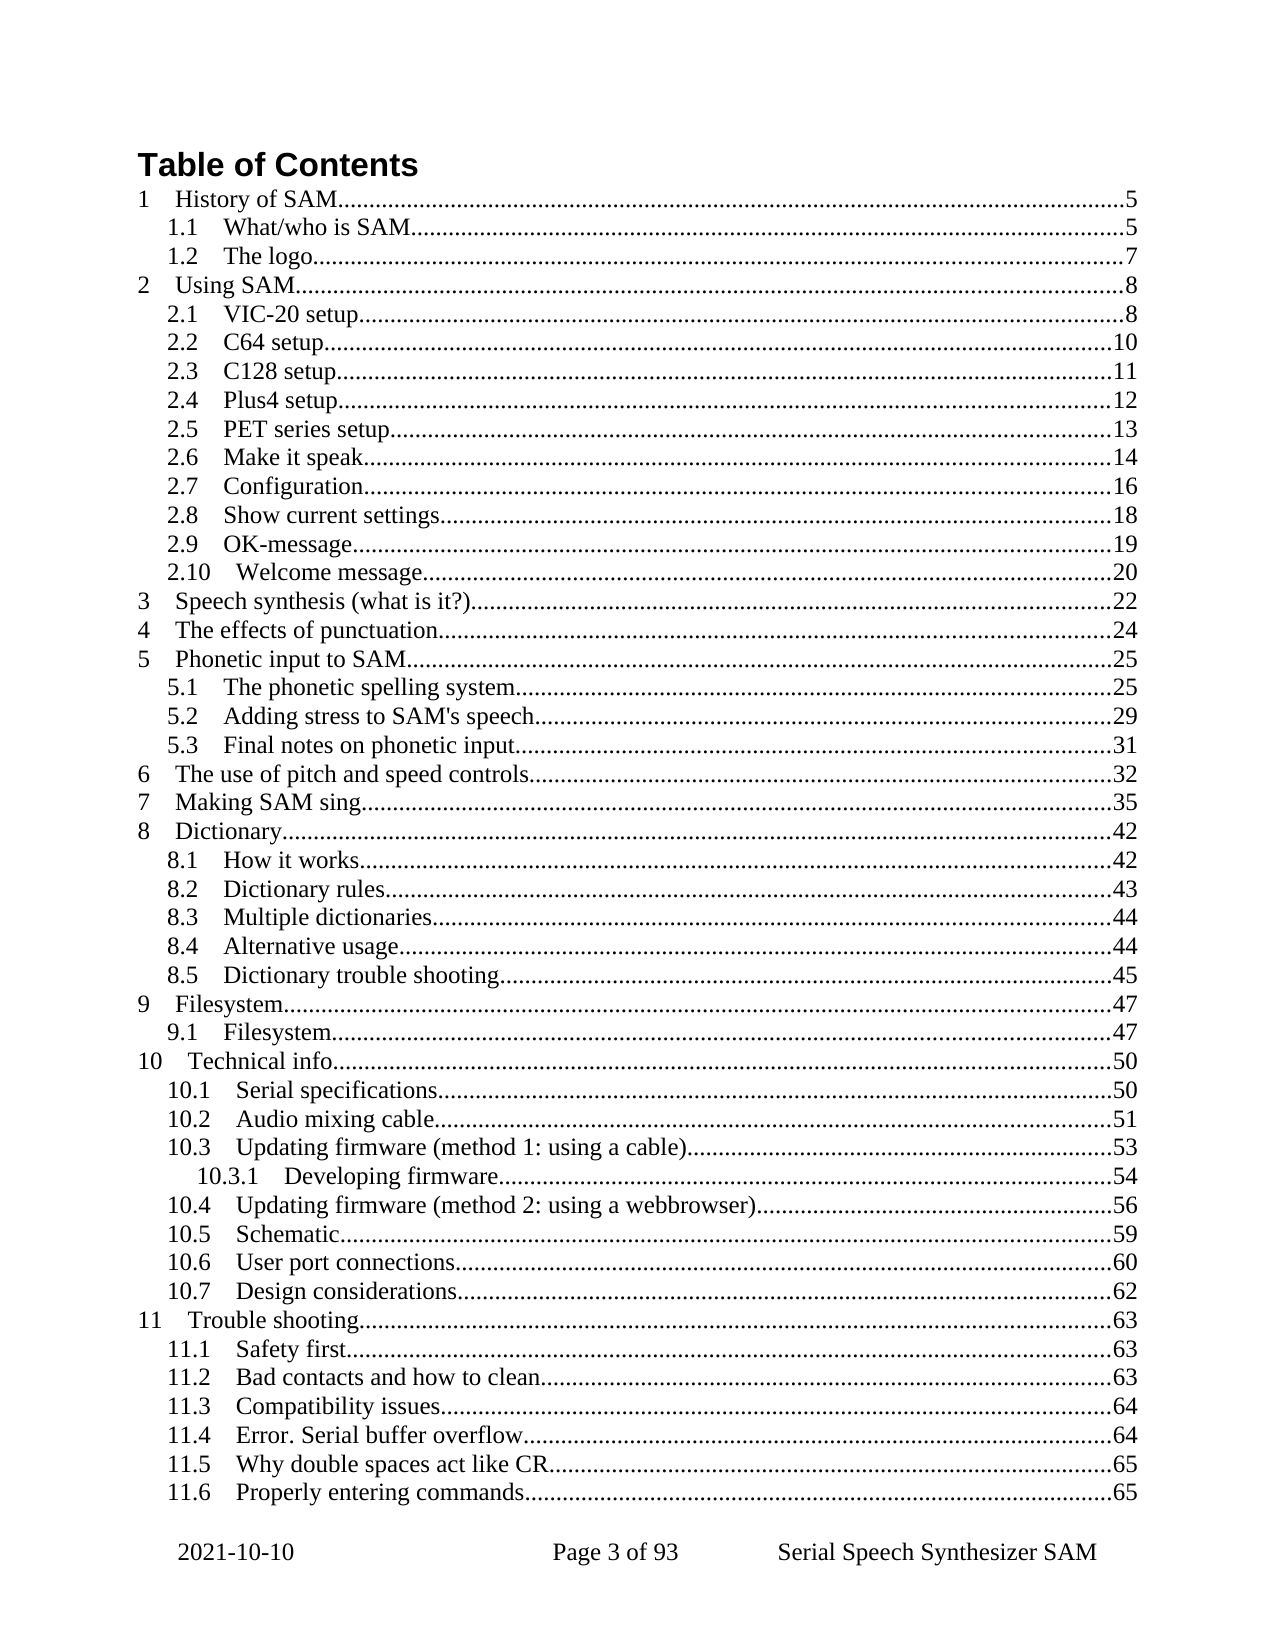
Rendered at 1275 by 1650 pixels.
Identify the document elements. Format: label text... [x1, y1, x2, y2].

text 5.1 The phonetic spelling system 25 [167, 672, 1138, 701]
text 3 Speech synthesis (what is it?) 22 [137, 586, 1138, 615]
text 10.4 Updating firmware (method 2: using a webbrowser) 56 [167, 1190, 1138, 1219]
text 2.1 VIC-20 setup 8 [167, 299, 1138, 327]
text 10.3.1 Developing firmware 54 [196, 1161, 1138, 1190]
text 1.1 What/who is SAM 5 [167, 212, 1138, 241]
text 10.7 Design considerations 62 [167, 1276, 1138, 1305]
text 6 The use of pitch and speed controls 32 [137, 759, 1138, 787]
text 11 Trouble shooting 63 [137, 1305, 1138, 1334]
text 2.6 Make it speak 14 [167, 442, 1138, 471]
text 2 Using SAM 8 [137, 270, 1138, 299]
text 5 Phonetic input to SAM 25 [137, 644, 1138, 672]
text 2.7 Configuration 16 [167, 471, 1138, 500]
text 4 The effects of punctuation 24 [137, 615, 1138, 644]
text 9.1 Filesystem 47 [167, 1017, 1138, 1046]
text 5.2 Adding stress to SAM's speech 29 [167, 701, 1138, 730]
subtitle Table of Contents [137, 145, 1138, 184]
text 2.2 C64 setup 10 [167, 327, 1138, 356]
text 10.5 Schematic 59 [167, 1219, 1138, 1247]
text 2.4 Plus4 setup 12 [167, 385, 1138, 414]
text 1.2 The logo 7 [167, 241, 1138, 270]
text 10 Technical info 50 [137, 1046, 1138, 1075]
text 2.5 PET series setup 13 [167, 414, 1138, 442]
text 8 Dictionary 42 [137, 816, 1138, 845]
text 7 Making SAM sing 35 [137, 787, 1138, 816]
text 11.2 Bad contacts and how to clean 63 [167, 1362, 1138, 1391]
text 10.2 Audio mixing cable 51 [167, 1104, 1138, 1132]
text 11.5 Why double spaces act like CR 65 [167, 1449, 1138, 1477]
text 2.10 Welcome message 20 [167, 557, 1138, 586]
text 11.4 Error. Serial buffer overflow 64 [167, 1420, 1138, 1449]
text 2.9 OK-message 19 [167, 529, 1138, 557]
text 1 History of SAM 5 [137, 184, 1138, 212]
text 5.3 Final notes on phonetic input 31 [167, 730, 1138, 759]
text 10.1 Serial specifications 50 [167, 1075, 1138, 1104]
text 8.4 Alternative usage 44 [167, 931, 1138, 960]
text 8.1 How it works 42 [167, 845, 1138, 874]
text 8.2 Dictionary rules 43 [167, 874, 1138, 902]
text 11.3 Compatibility issues 64 [167, 1391, 1138, 1420]
text 2.3 C128 setup 11 [167, 356, 1138, 385]
text 10.6 User port connections 60 [167, 1247, 1138, 1276]
text 11.1 Safety first 63 [167, 1334, 1138, 1362]
text 10.3 Updating firmware (method 1: using a cable) 53 [167, 1132, 1138, 1161]
text 8.5 Dictionary trouble shooting 45 [167, 960, 1138, 989]
text 11.6 Properly entering commands 65 [167, 1477, 1138, 1506]
text 8.3 Multiple dictionaries 44 [167, 902, 1138, 931]
text 2.8 Show current settings 18 [167, 500, 1138, 529]
text 9 Filesystem 47 [137, 989, 1138, 1017]
